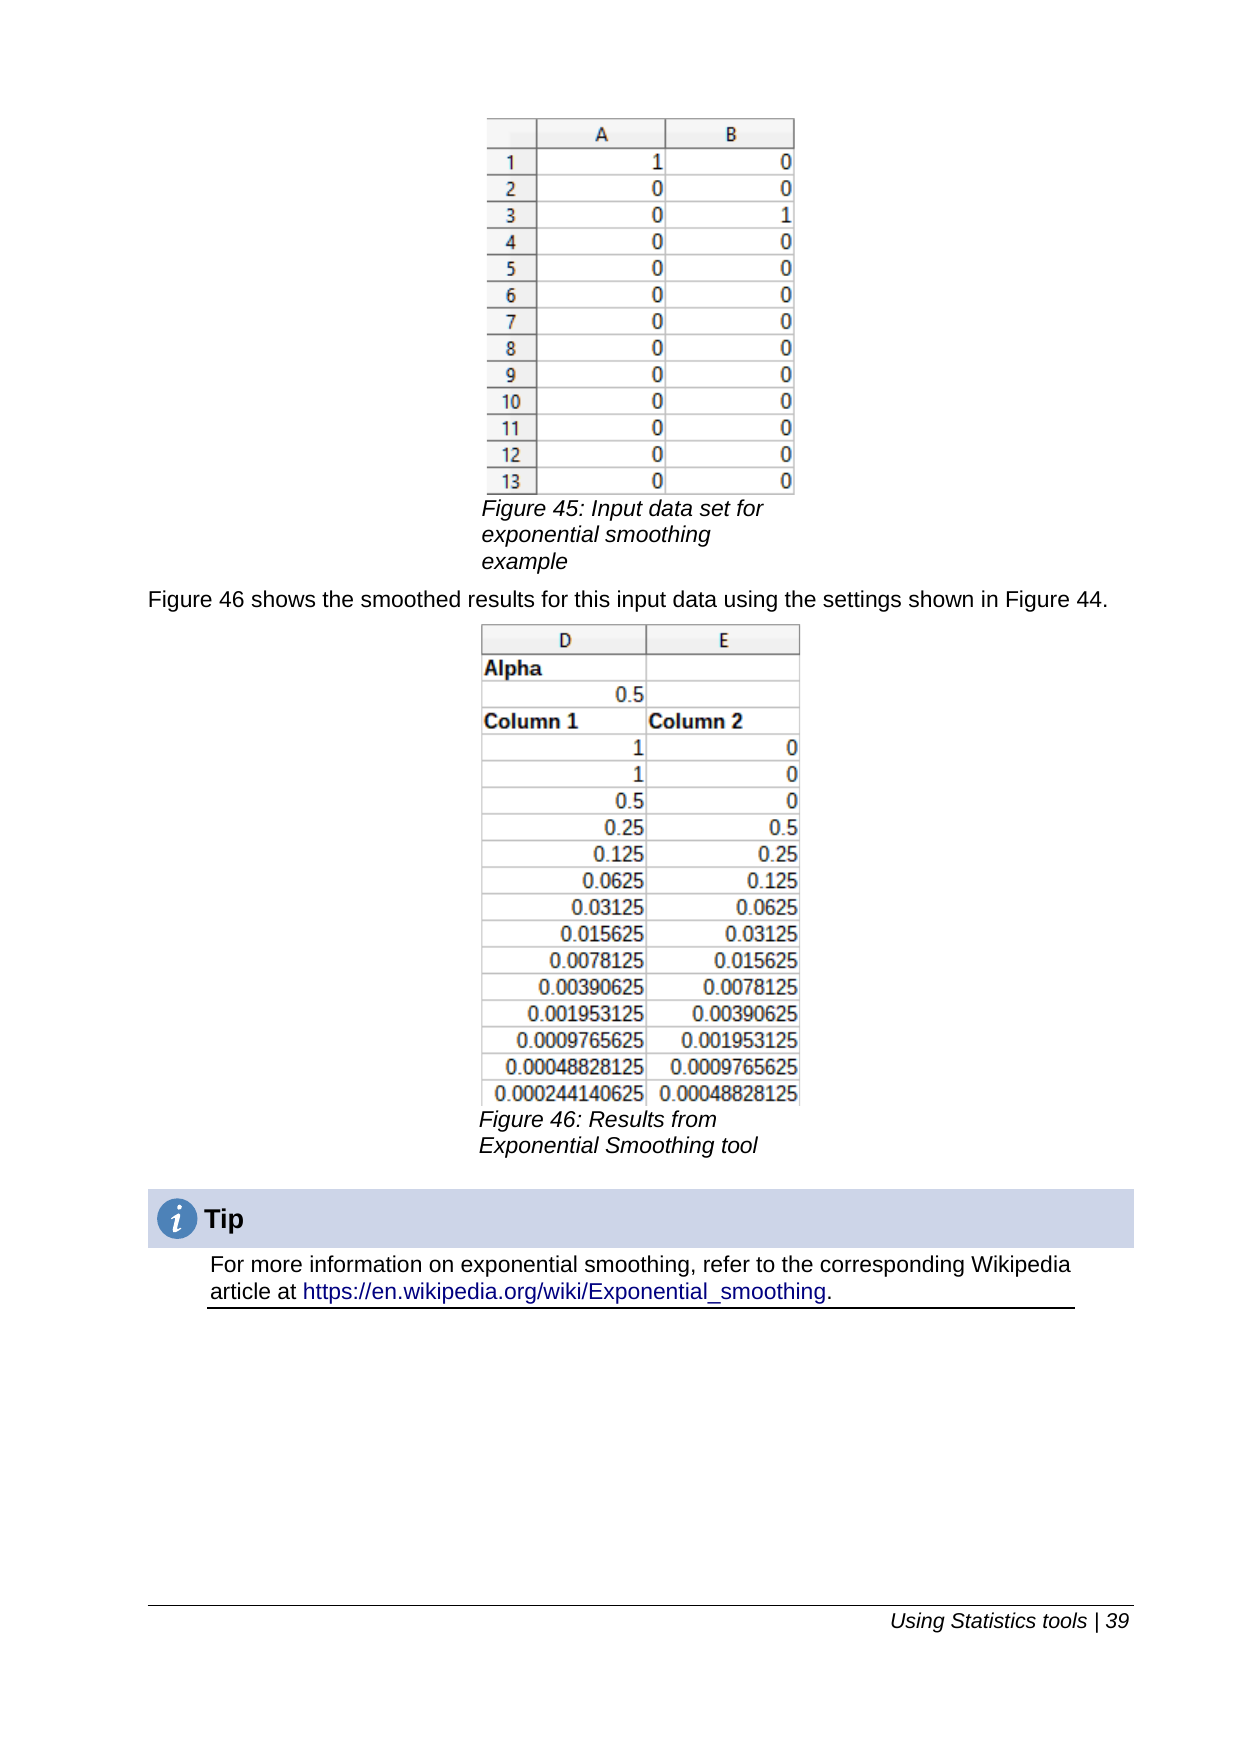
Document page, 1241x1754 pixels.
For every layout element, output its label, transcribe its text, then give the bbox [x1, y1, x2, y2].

text Figure 45: Input data set for exponential smoothing example [481, 118, 800, 574]
text Figure 46: Results from Exponential Smoothing tool [479, 625, 803, 1159]
subtitle Tip [148, 1189, 1134, 1248]
text Figure 46 shows the smoothed results for this input data using the settings shown in Figure 44. [148, 586, 1134, 612]
picture [486, 118, 795, 495]
picture [481, 624, 801, 1106]
text For more information on exponential smoothing, refer to the corresponding Wikipedia article at https://en.wikipedia.org/wiki/Exponential_smoothing. [207, 1248, 1075, 1307]
